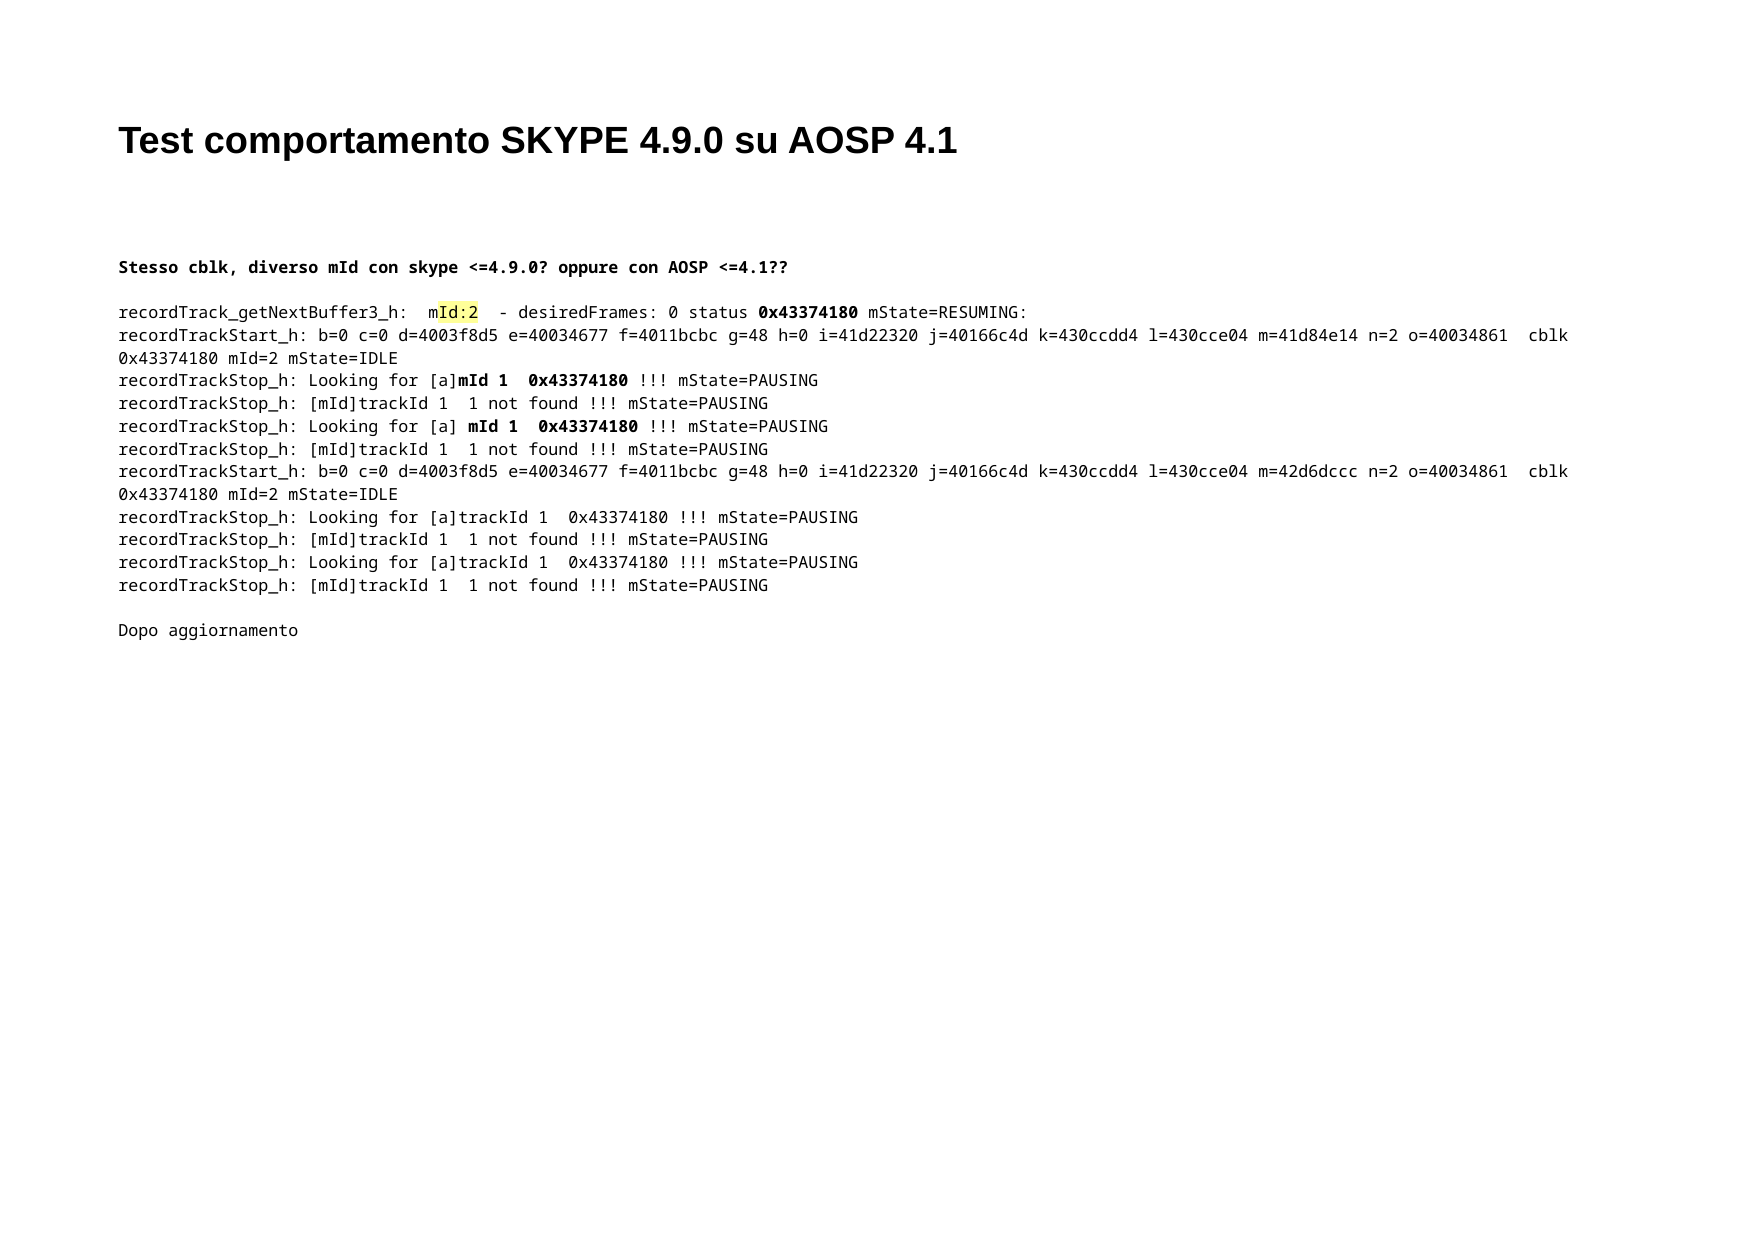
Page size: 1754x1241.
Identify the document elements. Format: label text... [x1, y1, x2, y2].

text recordTrackStop_h: [mId]trackId 1 1 not found !!! mState=PAUSING [118, 573, 1636, 596]
text recordTrackStop_h: [mId]trackId 1 1 not found !!! mState=PAUSING [118, 528, 1636, 551]
text recordTrackStart_h: b=0 c=0 d=4003f8d5 e=40034677 f=4011bcbc g=48 h=0 i=41d22320 j=40166c4d k=430ccdd4 l=430cce04 m=41d84e14 n=2 o=40034861 cblk 0x43374180 mId=2 mState=IDLE [118, 323, 1636, 369]
text recordTrackStop_h: Looking for [a]mId 1 0x43374180 !!! mState=PAUSING [118, 369, 1636, 392]
text recordTrackStop_h: Looking for [a] mId 1 0x43374180 !!! mState=PAUSING [118, 414, 1636, 437]
text Stesso cblk, diverso mId con skype <=4.9.0? oppure con AOSP <=4.1?? [118, 255, 1636, 278]
subtitle Test comportamento SKYPE 4.9.0 su AOSP 4.1 [118, 118, 1636, 162]
text recordTrackStart_h: b=0 c=0 d=4003f8d5 e=40034677 f=4011bcbc g=48 h=0 i=41d22320 j=40166c4d k=430ccdd4 l=430cce04 m=42d6dccc n=2 o=40034861 cblk 0x43374180 mId=2 mState=IDLE [118, 460, 1636, 505]
text recordTrackStop_h: Looking for [a]trackId 1 0x43374180 !!! mState=PAUSING [118, 551, 1636, 573]
text recordTrackStop_h: [mId]trackId 1 1 not found !!! mState=PAUSING [118, 437, 1636, 460]
text recordTrack_getNextBuffer3_h: mId:2 - desiredFrames: 0 status 0x43374180 mState=RESUMING: [118, 301, 1636, 323]
text recordTrackStop_h: Looking for [a]trackId 1 0x43374180 !!! mState=PAUSING [118, 505, 1636, 528]
text Dopo aggiornamento [118, 619, 1636, 641]
text recordTrackStop_h: [mId]trackId 1 1 not found !!! mState=PAUSING [118, 392, 1636, 414]
